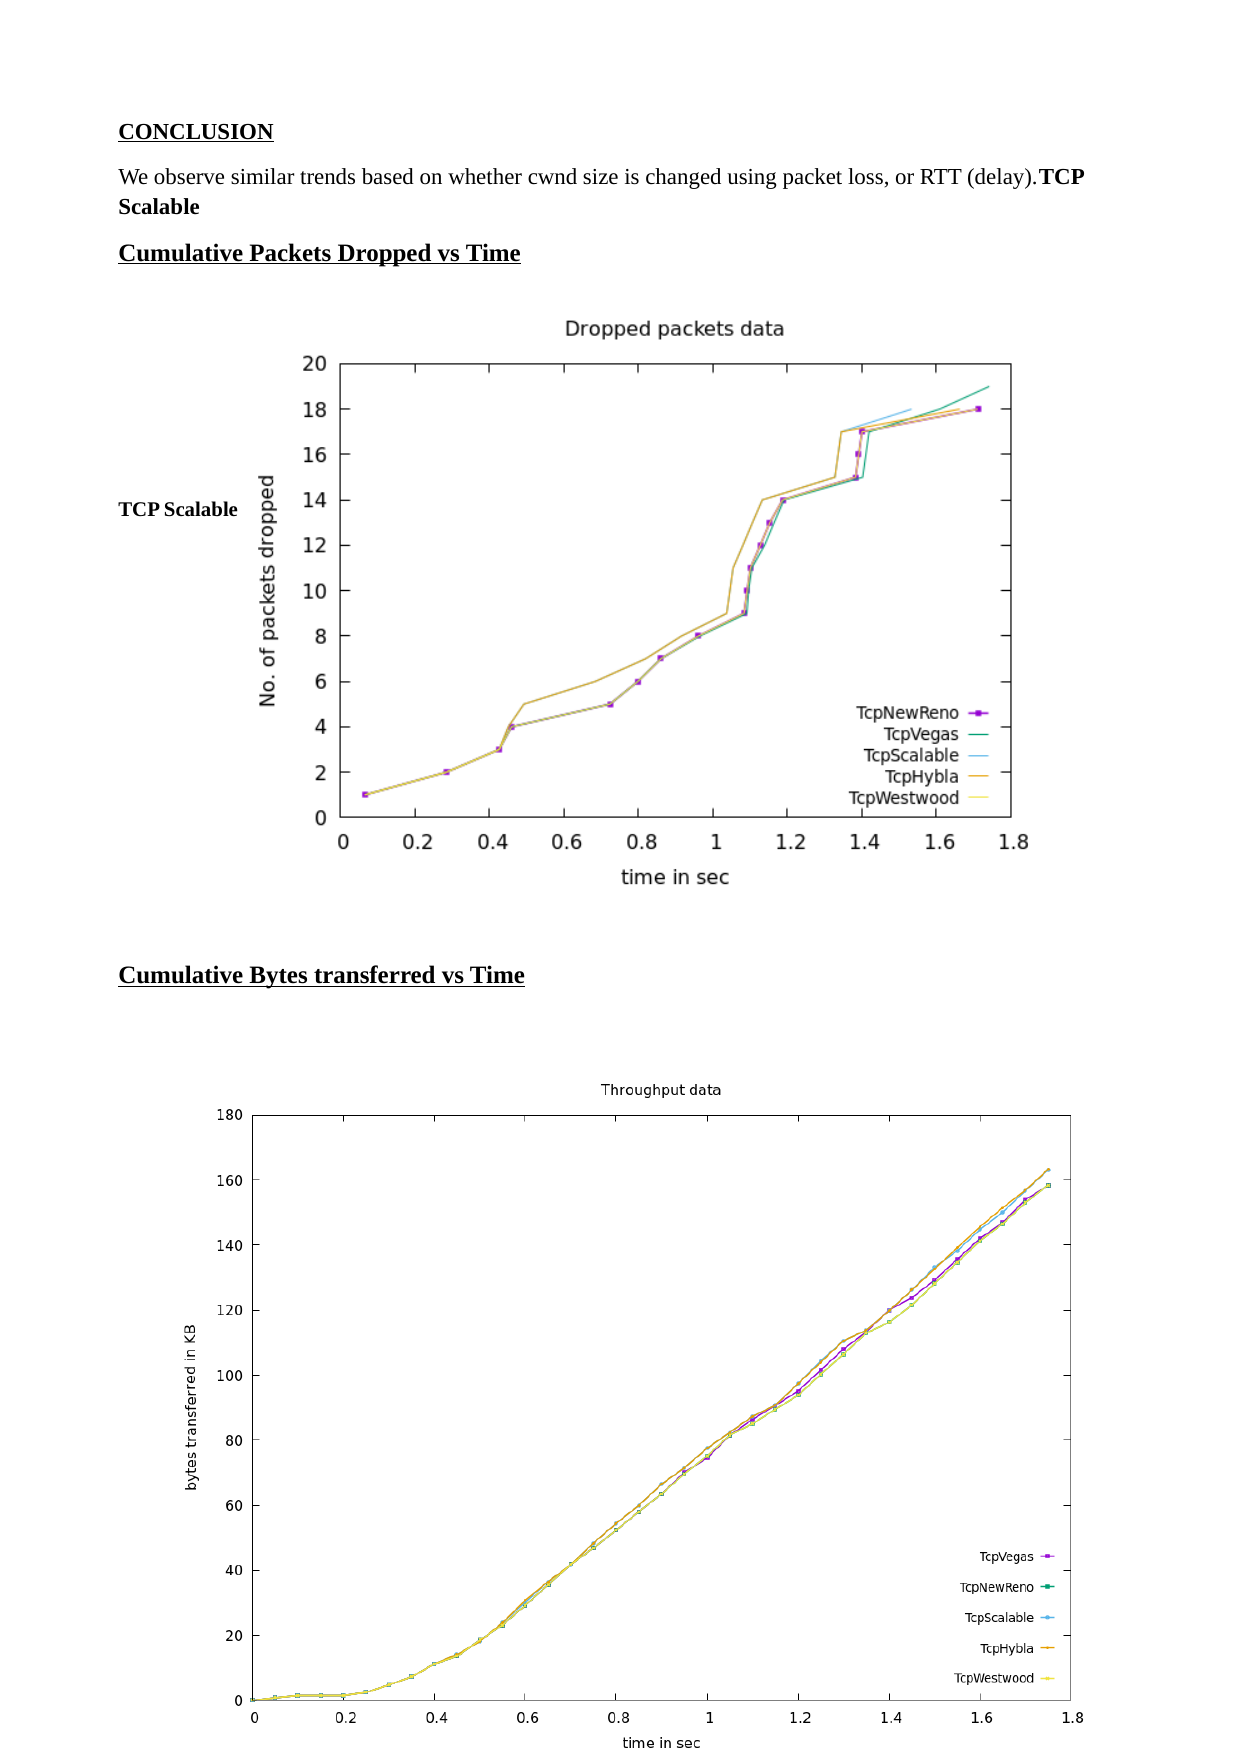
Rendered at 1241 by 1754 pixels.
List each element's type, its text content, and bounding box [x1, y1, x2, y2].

picture [247, 292, 1048, 893]
picture [176, 1064, 1097, 1754]
text Cumulative Packets Dropped vs Time [118, 238, 1122, 267]
text Cumulative Bytes transferred vs Time [118, 961, 1122, 989]
text [1048, 496, 1122, 521]
text CONCLUSION [118, 118, 1122, 144]
text TCP Scalable [118, 496, 247, 521]
text We observe similar trends based on whether cwnd size is changed using packet loss, or RTT (delay).TCP Scalable [118, 163, 1122, 219]
